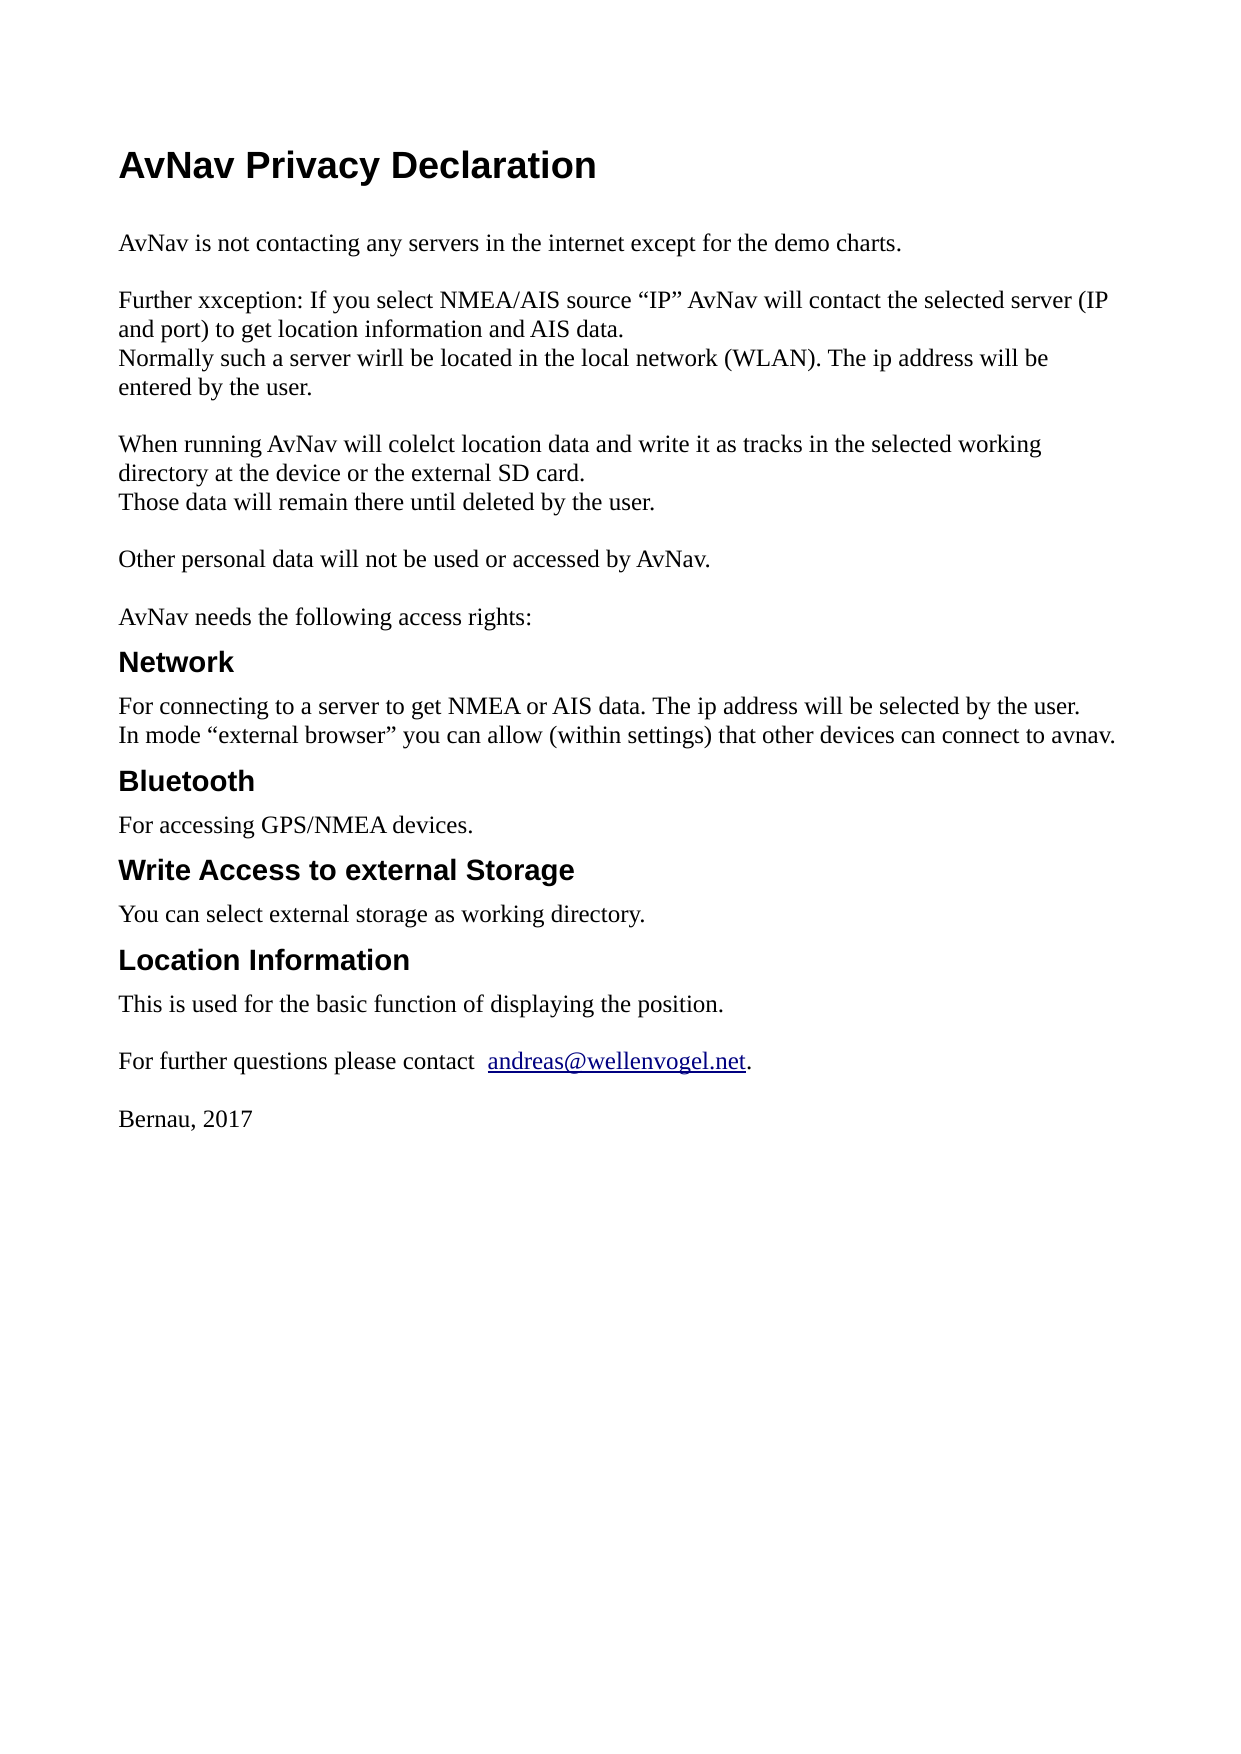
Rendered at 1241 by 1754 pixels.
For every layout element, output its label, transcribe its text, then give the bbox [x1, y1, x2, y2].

text Further xxception: If you select NMEA/AIS source “IP” AvNav will contact the selected server (IP and port) to get location information and AIS data. [118, 286, 1122, 343]
text Other personal data will not be used or accessed by AvNav. [118, 544, 1122, 573]
text In mode “external browser” you can allow (within settings) that other devices can connect to avnav. [118, 720, 1122, 749]
text Bernau, 2017 [118, 1104, 1122, 1133]
text Normally such a server wirll be located in the local network (WLAN). The ip address will be entered by the user. [118, 343, 1122, 401]
text AvNav needs the following access rights: [118, 602, 1122, 631]
subtitle AvNav Privacy Declaration [118, 143, 1122, 187]
text When running AvNav will colelct location data and write it as tracks in the selected working directory at the device or the external SD card. [118, 429, 1122, 487]
text For connecting to a server to get NMEA or AIS data. The ip address will be selected by the user. [118, 691, 1122, 720]
text Those data will remain there until deleted by the user. [118, 487, 1122, 516]
text This is used for the basic function of displaying the position. [118, 989, 1122, 1018]
text AvNav is not contacting any servers in the internet except for the demo charts. [118, 228, 1122, 257]
subtitle Write Access to external Storage [118, 853, 1122, 887]
subtitle Network [118, 645, 1122, 679]
text For further questions please contact andreas@wellenvogel.net. [118, 1046, 1122, 1075]
text For accessing GPS/NMEA devices. [118, 810, 1122, 838]
text You can select external storage as working directory. [118, 899, 1122, 928]
subtitle Bluetooth [118, 763, 1122, 797]
subtitle Location Information [118, 943, 1122, 976]
